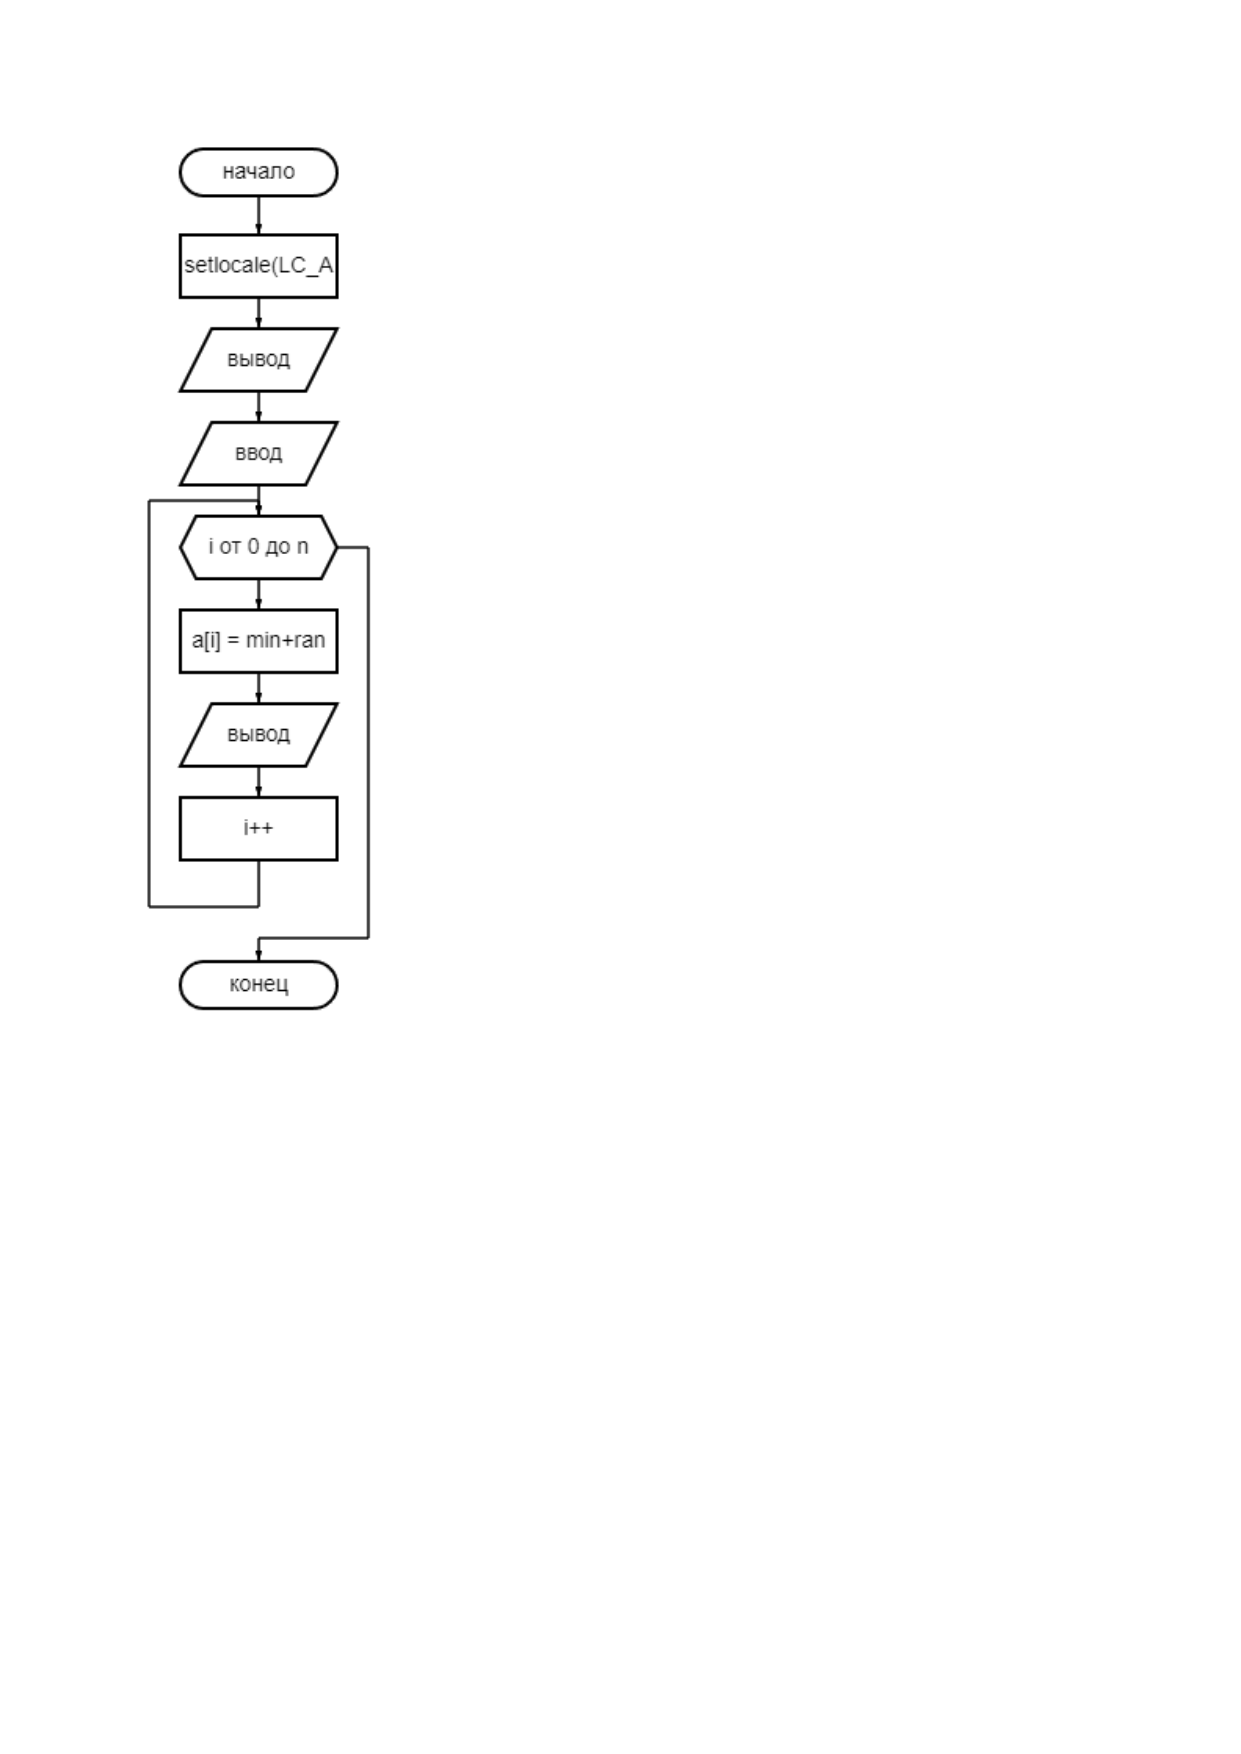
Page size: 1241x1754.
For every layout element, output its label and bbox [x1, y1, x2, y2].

picture [118, 118, 400, 1040]
